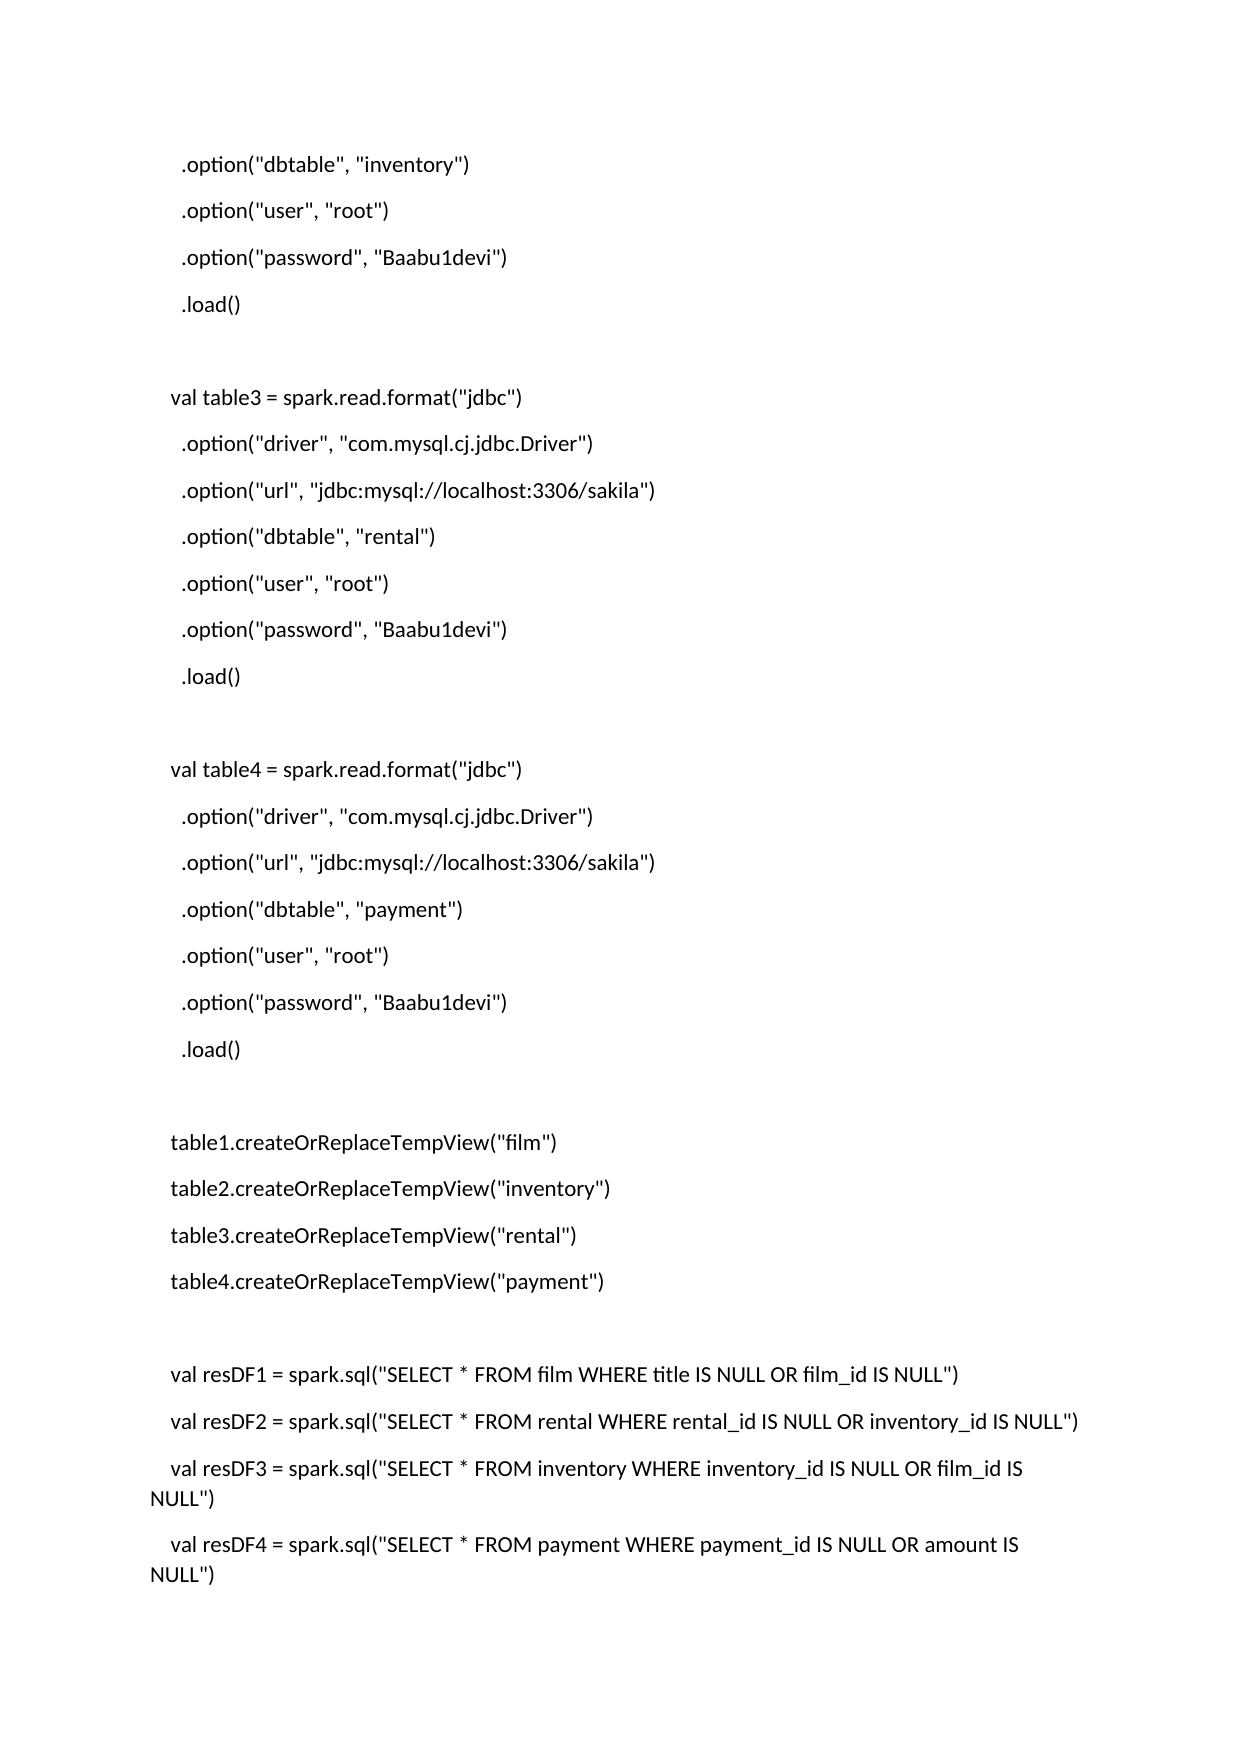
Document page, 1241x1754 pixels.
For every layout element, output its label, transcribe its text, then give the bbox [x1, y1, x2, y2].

text .option("user", "root") [150, 569, 1090, 597]
text .option("driver", "com.mysql.cj.jdbc.Driver") [150, 429, 1090, 457]
text val resDF4 = spark.sql("SELECT * FROM payment WHERE payment_id IS NULL OR amount IS NULL") [150, 1530, 1090, 1588]
text .option("dbtable", "inventory") [150, 150, 1090, 178]
text .load() [150, 662, 1090, 690]
text .option("url", "jdbc:mysql://localhost:3306/sakila") [150, 848, 1090, 876]
text .option("driver", "com.mysql.cj.jdbc.Driver") [150, 802, 1090, 830]
text table3.createOrReplaceTempView("rental") [150, 1221, 1090, 1249]
text val table4 = spark.read.format("jdbc") [150, 755, 1090, 783]
text .option("dbtable", "payment") [150, 895, 1090, 923]
text .option("password", "Baabu1devi") [150, 616, 1090, 644]
text .option("user", "root") [150, 197, 1090, 224]
text .option("dbtable", "rental") [150, 522, 1090, 551]
text .load() [150, 290, 1090, 318]
text .option("password", "Baabu1devi") [150, 243, 1090, 271]
text .option("url", "jdbc:mysql://localhost:3306/sakila") [150, 476, 1090, 504]
text table4.createOrReplaceTempView("payment") [150, 1267, 1090, 1296]
text .load() [150, 1035, 1090, 1063]
text val resDF3 = spark.sql("SELECT * FROM inventory WHERE inventory_id IS NULL OR film_id IS NULL") [150, 1454, 1090, 1512]
text val table3 = spark.read.format("jdbc") [150, 383, 1090, 411]
text val resDF1 = spark.sql("SELECT * FROM film WHERE title IS NULL OR film_id IS NULL") [150, 1361, 1090, 1389]
text val resDF2 = spark.sql("SELECT * FROM rental WHERE rental_id IS NULL OR inventory_id IS NULL") [150, 1407, 1090, 1435]
text .option("password", "Baabu1devi") [150, 988, 1090, 1016]
text table1.createOrReplaceTempView("film") [150, 1128, 1090, 1156]
text table2.createOrReplaceTempView("inventory") [150, 1174, 1090, 1202]
text .option("user", "root") [150, 942, 1090, 969]
